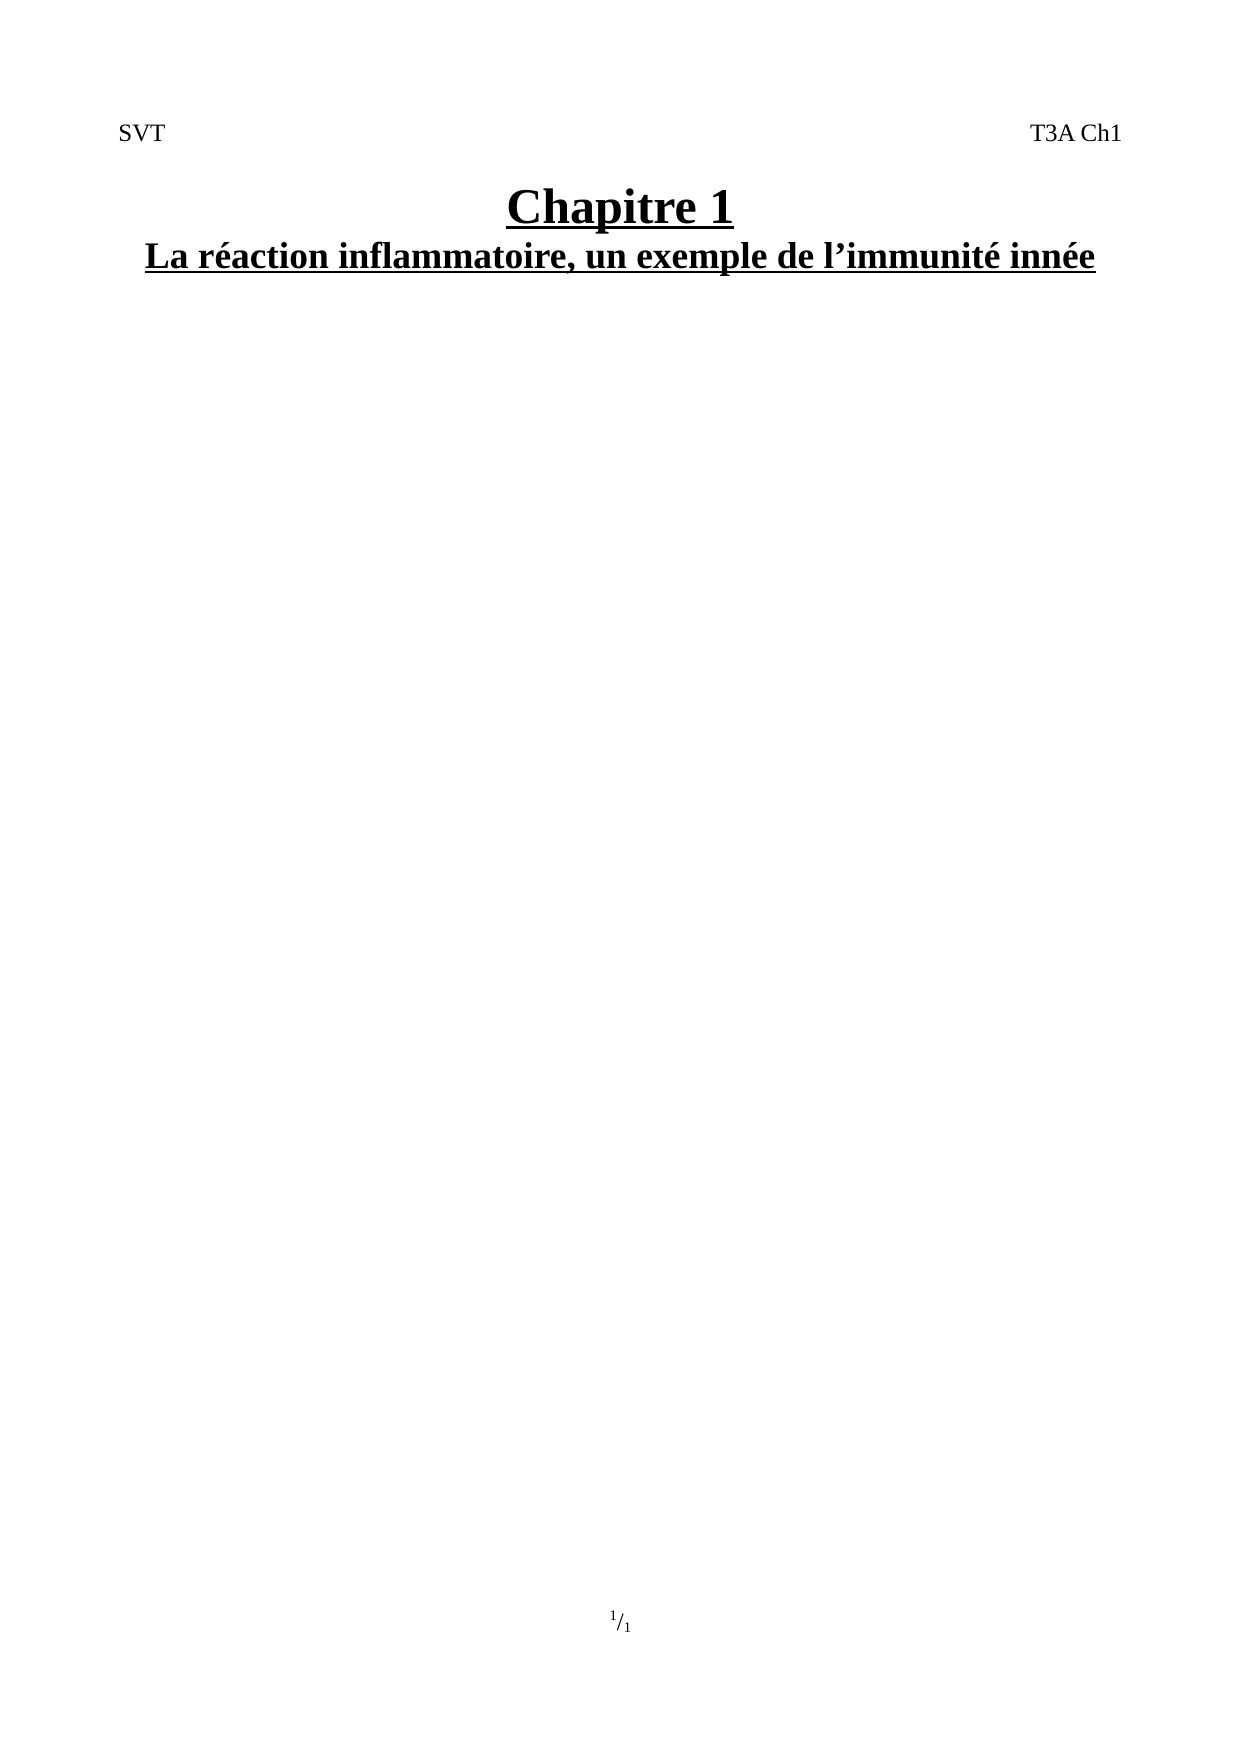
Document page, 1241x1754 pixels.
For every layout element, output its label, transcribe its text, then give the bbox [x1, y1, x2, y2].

text La réaction inflammatoire, un exemple de l’immunité innée [118, 234, 1122, 277]
text Chapitre 1 [118, 176, 1122, 234]
